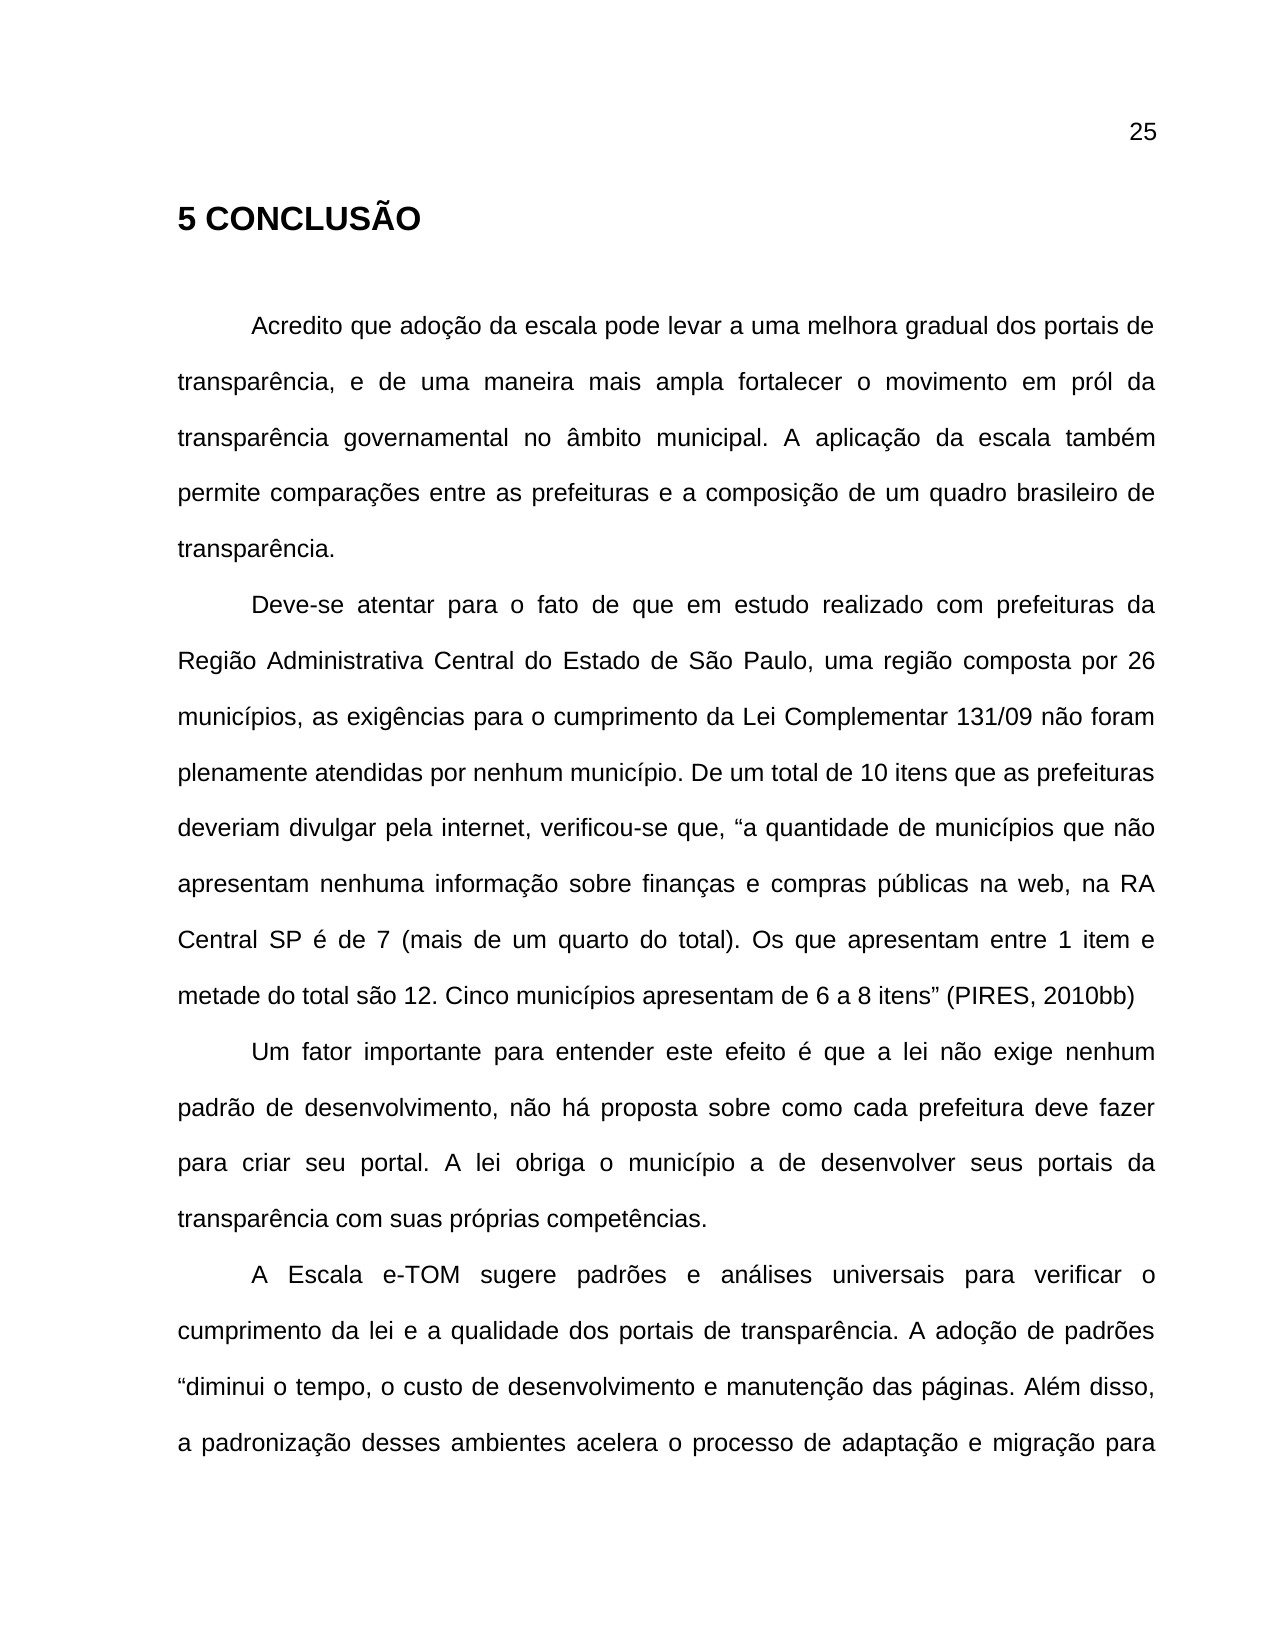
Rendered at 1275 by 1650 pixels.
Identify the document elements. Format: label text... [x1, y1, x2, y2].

text Um fator importante para entender este efeito é que a lei não exige nenhum padrão de desenvolvimento, não há proposta sobre como cada prefeitura deve fazer para criar seu portal. A lei obriga o município a de desenvolver seus portais da transparência com suas próprias competências. [177, 1037, 1157, 1233]
text Acredito que adoção da escala pode levar a uma melhora gradual dos portais de transparência, e de uma maneira mais ampla fortalecer o movimento em pról da transparência governamental no âmbito municipal. A aplicação da escala também permite comparações entre as prefeituras e a composição de um quadro brasileiro de transparência. [177, 312, 1157, 563]
subtitle 5 Conclusão [177, 200, 1157, 238]
text A Escala e-TOM sugere padrões e análises universais para verificar o cumprimento da lei e a qualidade dos portais de transparência. A adoção de padrões “diminui o tempo, o custo de desenvolvimento e manutenção das páginas. Além disso, a padronização desses ambientes acelera o processo de adaptação e migração para [177, 1261, 1157, 1456]
text Deve-se atentar para o fato de que em estudo realizado com prefeituras da Região Administrativa Central do Estado de São Paulo, uma região composta por 26 municípios, as exigências para o cumprimento da Lei Complementar 131/09 não foram plenamente atendidas por nenhum município. De um total de 10 itens que as prefeituras deveriam divulgar pela internet, verificou-se que, “a quantidade de municípios que não apresentam nenhuma informação sobre finanças e compras públicas na web, na RA Central SP é de 7 (mais de um quarto do total). Os que apresentam entre 1 item e metade do total são 12. Cinco municípios apresentam de 6 a 8 itens” (PIRES, 2010bb) [177, 591, 1157, 1009]
